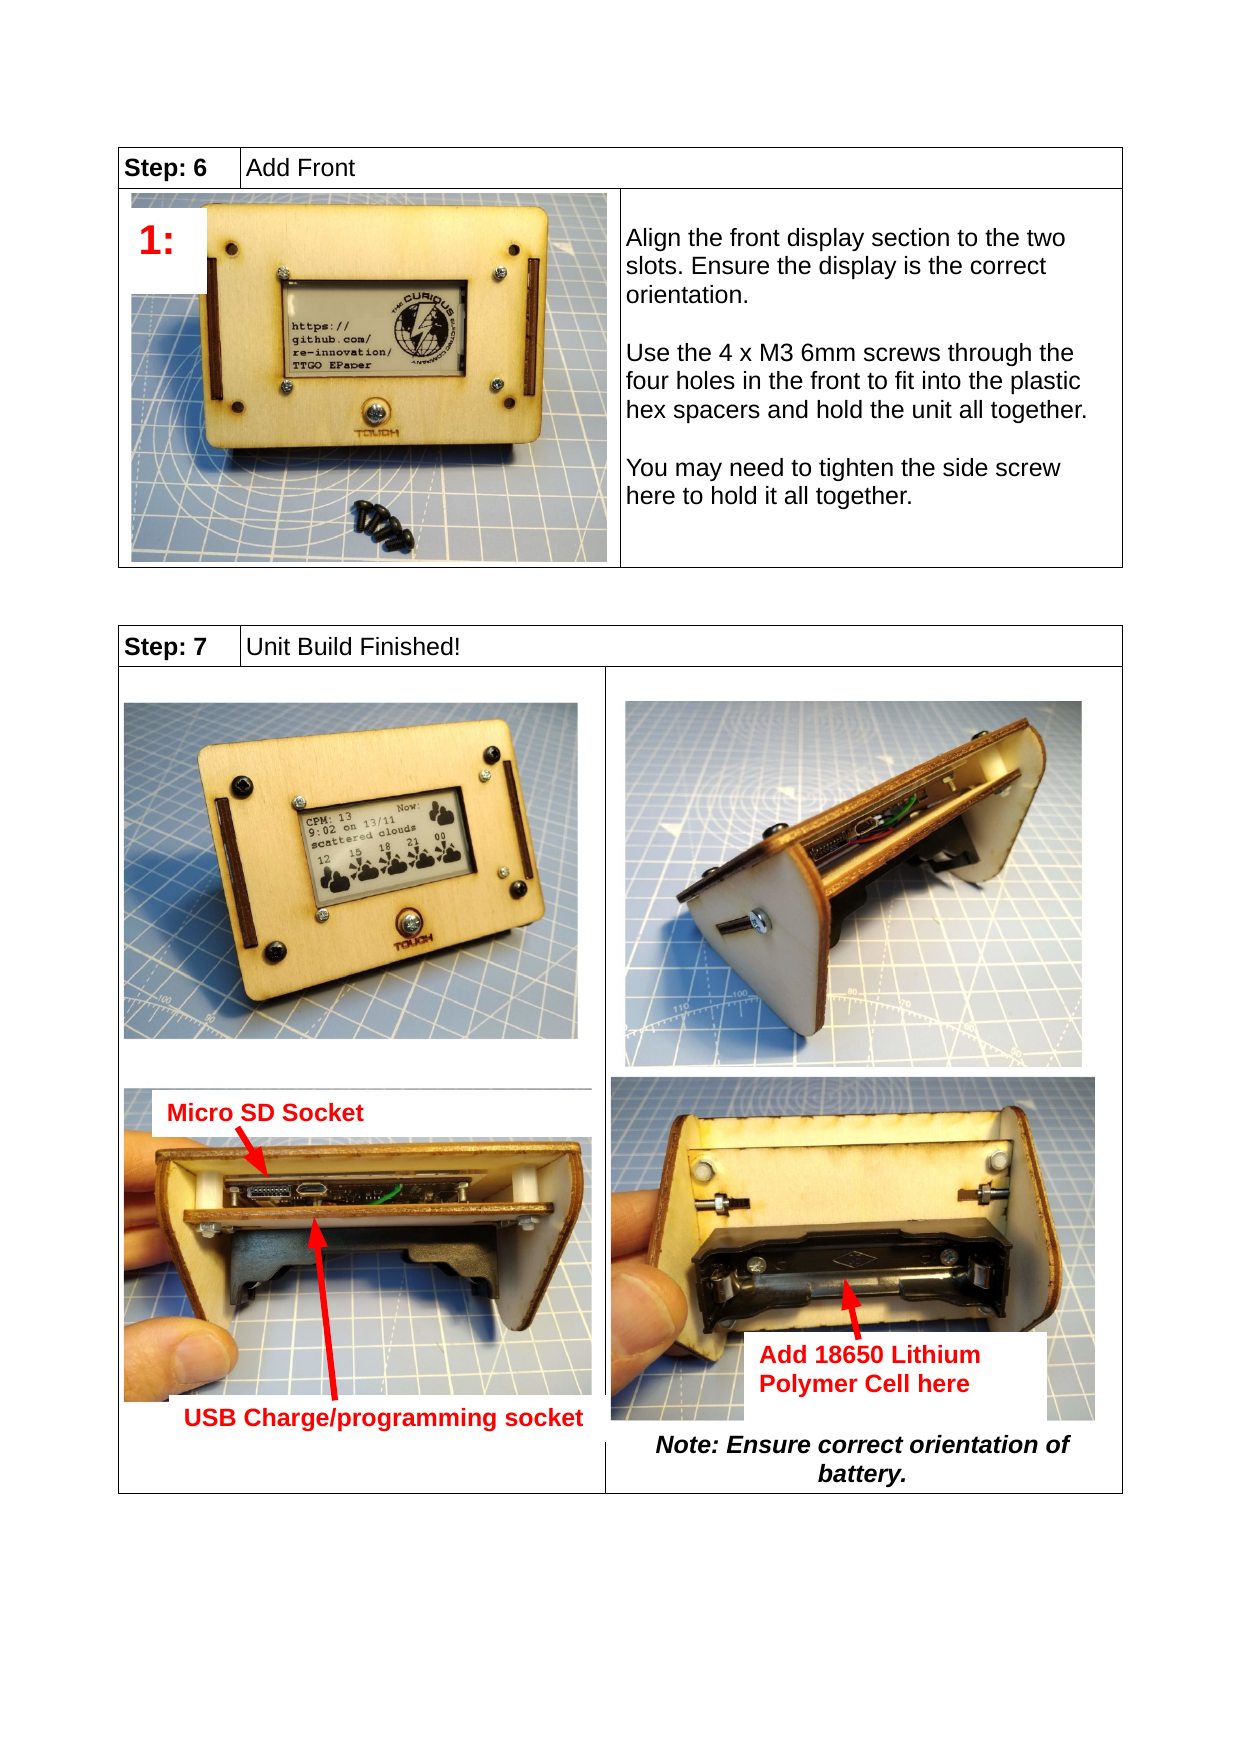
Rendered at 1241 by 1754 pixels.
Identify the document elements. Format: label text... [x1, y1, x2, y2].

table_header Step: 7 [119, 626, 240, 666]
table_cell Note: Ensure correct orientation of battery. [606, 667, 1122, 1493]
table_header Add Front [241, 148, 1122, 188]
table_cell [119, 667, 609, 1493]
table_header Step: 6 [119, 148, 240, 188]
table_cell [119, 189, 620, 567]
table_cell Align the front display section to the two slots. Ensure the display is the correct orientation. Use the 4 x M3 6mm screws through the four holes in the front to fit into the plastic hex spacers and hold the unit all together. You may need to tighten the side screw here to hold it all together. [621, 189, 1122, 567]
table_header Unit Build Finished! [241, 626, 1122, 666]
